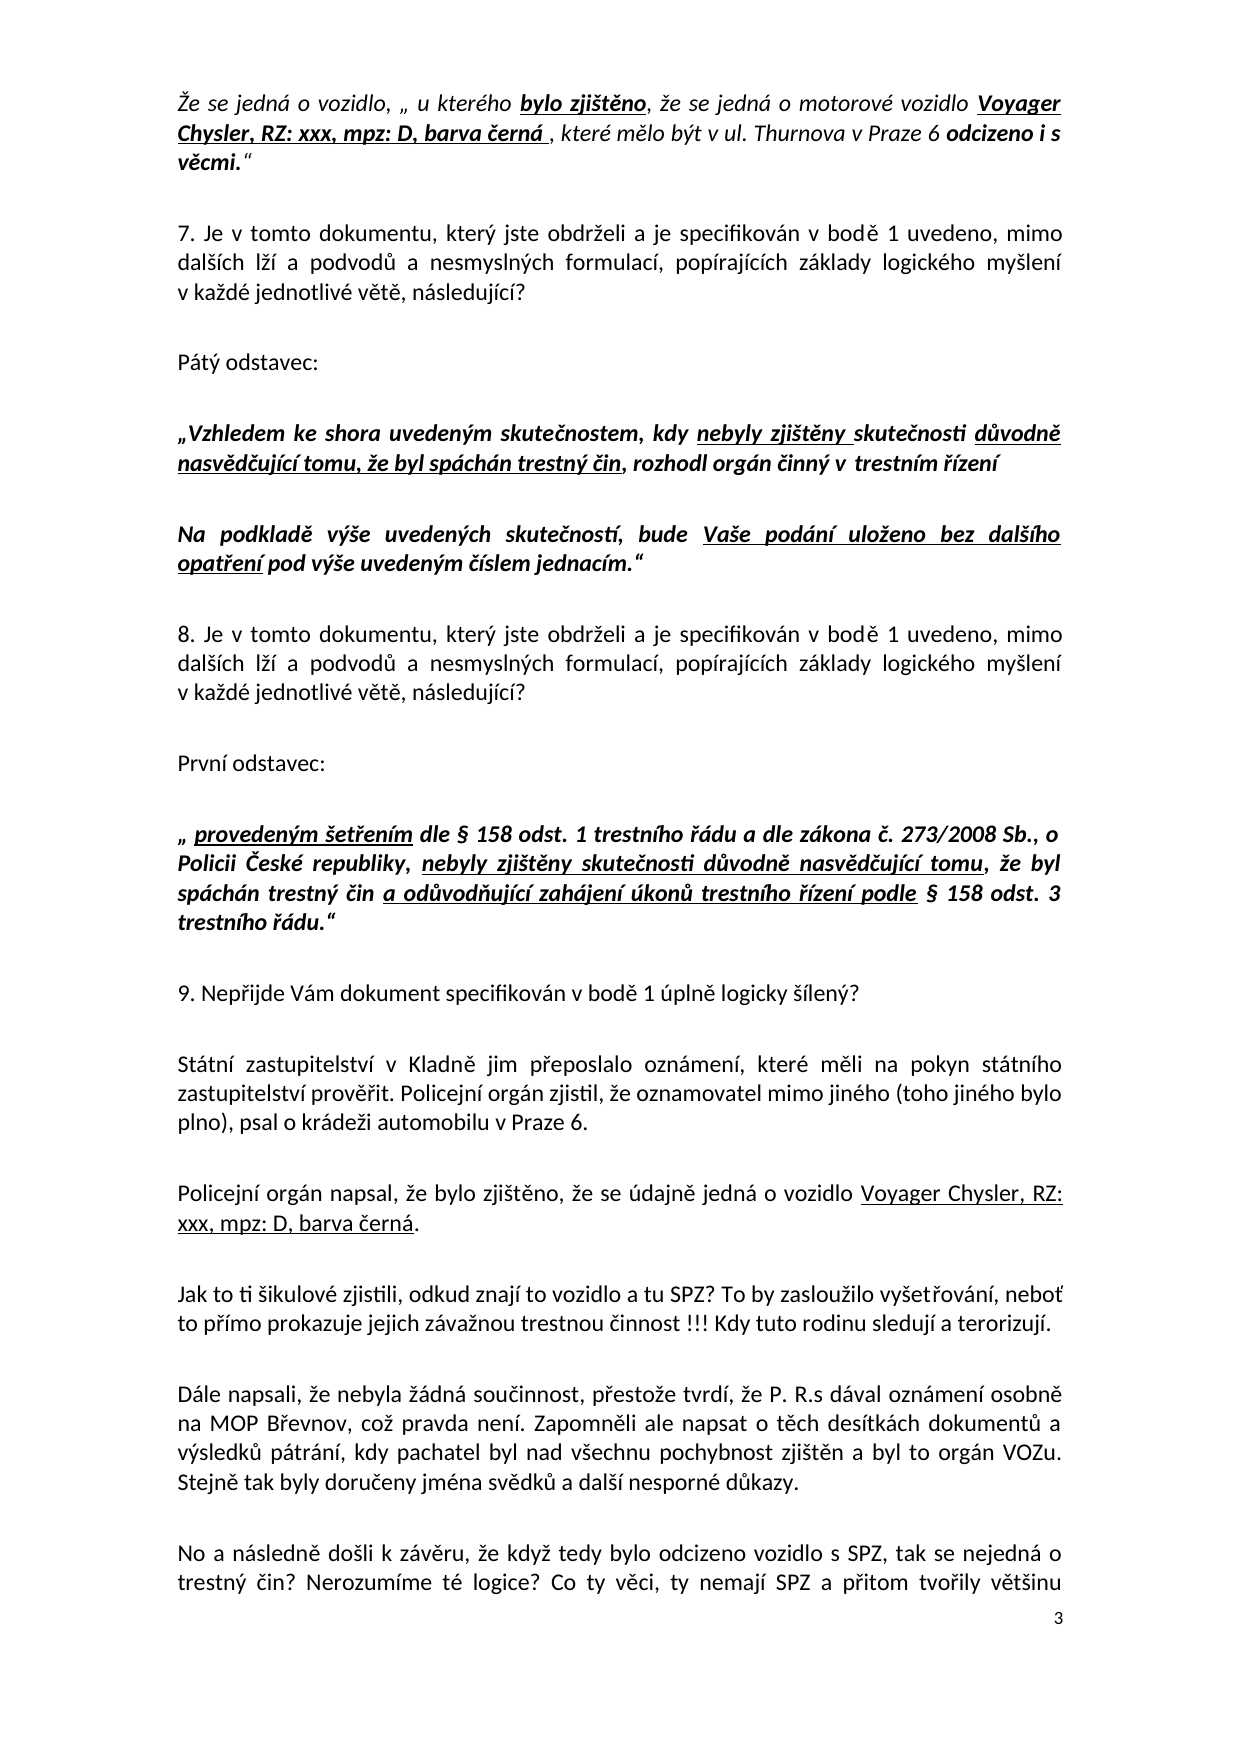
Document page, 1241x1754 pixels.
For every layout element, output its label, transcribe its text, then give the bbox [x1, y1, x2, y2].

text 9. Nepřijde Vám dokument specifikován v bodě 1 úplně logicky šílený? [177, 978, 1063, 1007]
text Dále napsali, že nebyla žádná součinnost, přestože tvrdí, že P. R.s dával oznámení osobně na MOP Břevnov, což pravda není. Zapomněli ale napsat o těch desítkách dokumentů a výsledků pátrání, kdy pachatel byl nad všechnu pochybnost zjištěn a byl to orgán VOZu. Stejně tak byly doručeny jména svědků a další nesporné důkazy. [177, 1379, 1063, 1496]
text Státní zastupitelství v Kladně jim přeposlalo oznámení, které měli na pokyn státního zastupitelství prověřit. Policejní orgán zjistil, že oznamovatel mimo jiného (toho jiného bylo plno), psal o krádeži automobilu v Praze 6. [177, 1049, 1063, 1137]
text Že se jedná o vozidlo, „ u kterého bylo zjištěno, že se jedná o motorové vozidlo Voyager Chysler, RZ: xxx, mpz: D, barva černá , které mělo být v ul. Thurnova v Praze 6 odcizeno i s věcmi.“ [177, 88, 1063, 176]
text „ provedeným šetřením dle § 158 odst. 1 trestního řádu a dle zákona č. 273/2008 Sb., o Policii České republiky, nebyly zjištěny skutečnosti důvodně nasvědčující tomu, že byl spáchán trestný čin a odůvodňující zahájení úkonů trestního řízení podle § 158 odst. 3 trestního řádu.“ [177, 819, 1063, 936]
text První odstavec: [177, 748, 1063, 778]
text Na podkladě výše uvedených skutečností, bude Vaše podání uloženo bez dalšího opatření pod výše uvedeným číslem jednacím.“ [177, 519, 1063, 577]
text 7. Je v tomto dokumentu, který jste obdrželi a je specifikován v bodě 1 uvedeno, mimo dalších lží a podvodů a nesmyslných formulací, popírajících základy logického myšlení v každé jednotlivé větě, následující? [177, 218, 1063, 306]
text Jak to ti šikulové zjistili, odkud znají to vozidlo a tu SPZ? To by zasloužilo vyšetřování, neboť to přímo prokazuje jejich závažnou trestnou činnost !!! Kdy tuto rodinu sledují a terorizují. [177, 1279, 1063, 1337]
text „Vzhledem ke shora uvedeným skutečnostem, kdy nebyly zjištěny skutečnosti důvodně nasvědčující tomu, že byl spáchán trestný čin, rozhodl orgán činný v trestním řízení [177, 418, 1063, 477]
text Policejní orgán napsal, že bylo zjištěno, že se údajně jedná o vozidlo Voyager Chysler, RZ: xxx, mpz: D, barva černá. [177, 1178, 1063, 1237]
text Pátý odstavec: [177, 347, 1063, 377]
text 8. Je v tomto dokumentu, který jste obdrželi a je specifikován v bodě 1 uvedeno, mimo dalších lží a podvodů a nesmyslných formulací, popírajících základy logického myšlení v každé jednotlivé větě, následující? [177, 619, 1063, 707]
text No a následně došli k závěru, že když tedy bylo odcizeno vozidlo s SPZ, tak se nejedná o trestný čin? Nerozumíme té logice? Co ty věci, ty nemají SPZ a přitom tvořily většinu [177, 1538, 1063, 1596]
